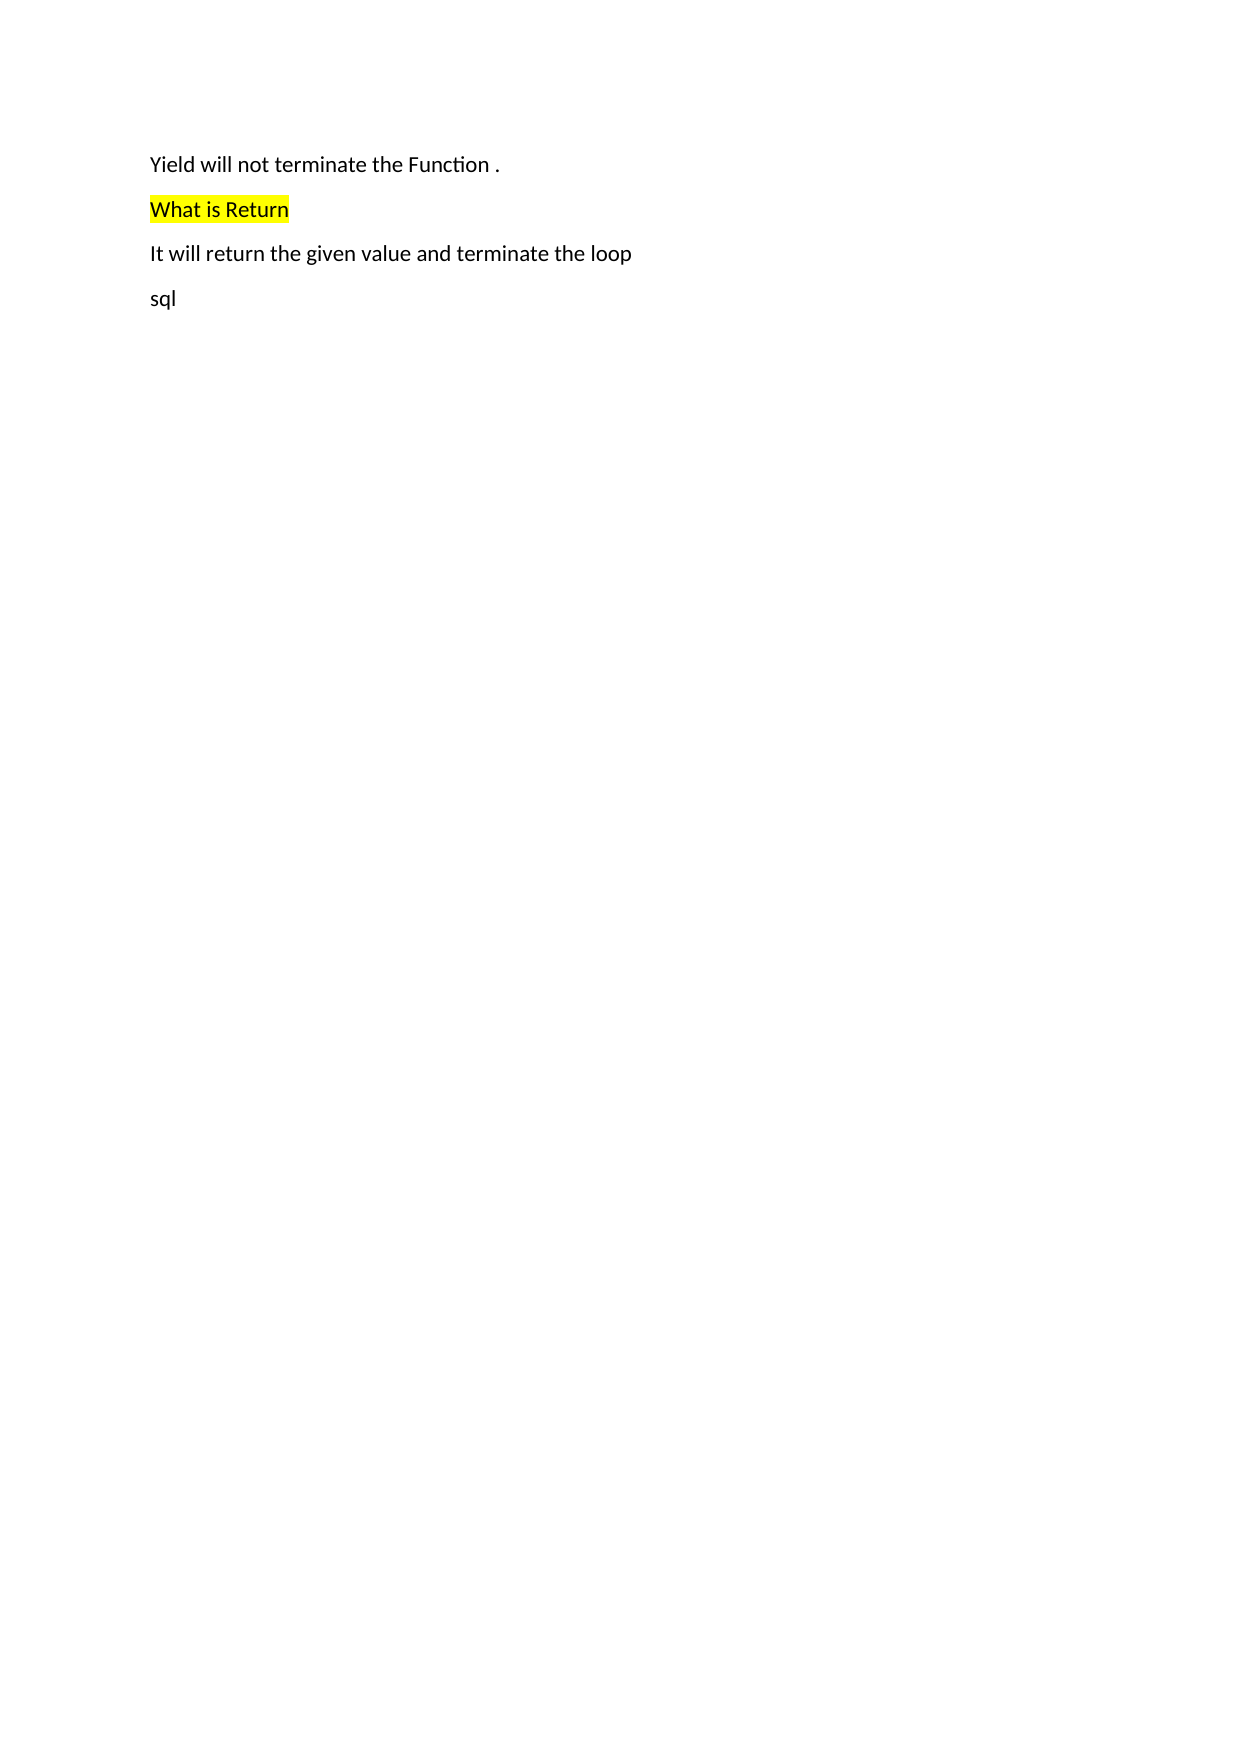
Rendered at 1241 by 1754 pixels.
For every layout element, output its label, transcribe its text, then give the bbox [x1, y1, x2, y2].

text It will return the given value and terminate the loop [150, 239, 1090, 267]
text Yield will not terminate the Function . [150, 150, 1090, 178]
text sql [150, 284, 1090, 312]
text What is Return [150, 195, 1090, 223]
